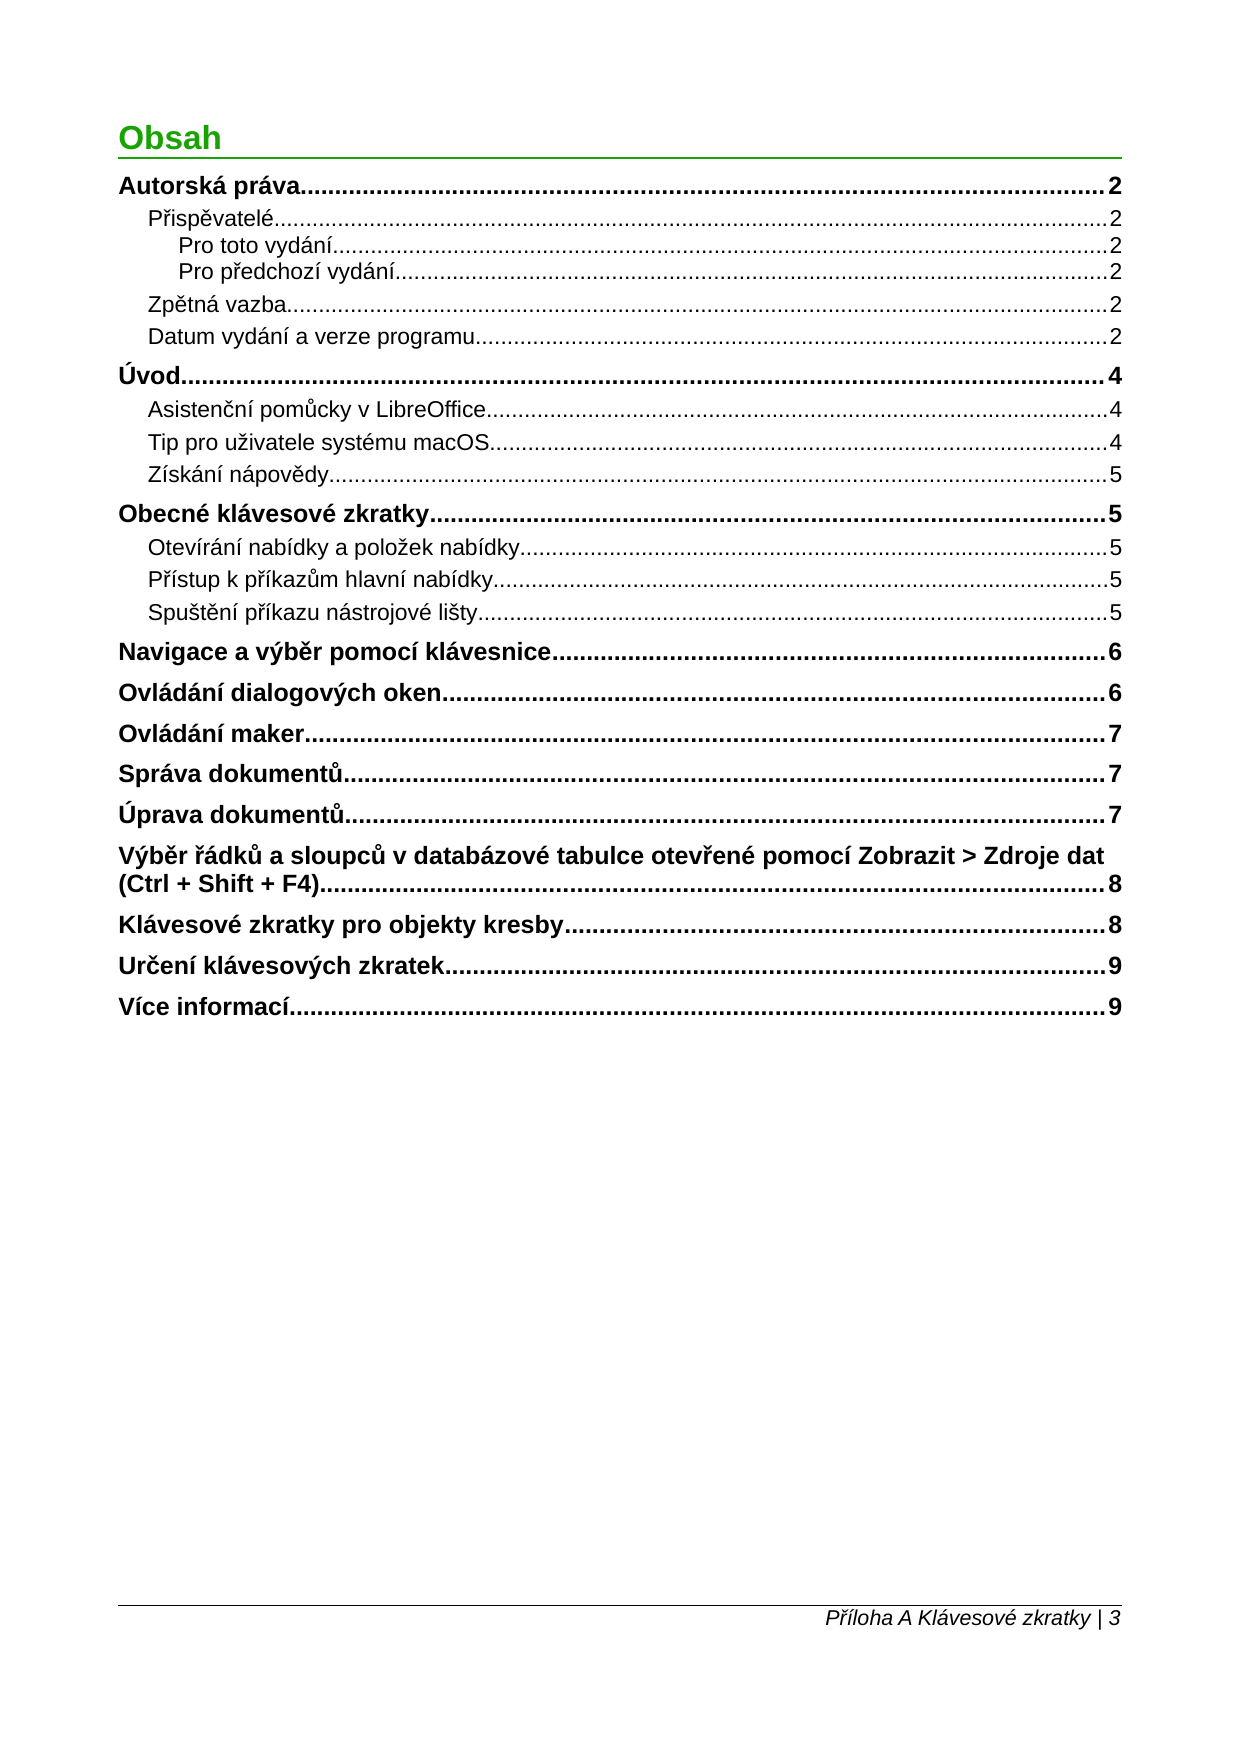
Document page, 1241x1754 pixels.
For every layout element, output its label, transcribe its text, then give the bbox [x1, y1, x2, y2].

subtitle Obsah [118, 118, 1122, 157]
text Navigace a výběr pomocí klávesnice 6 [118, 637, 1122, 666]
text Klávesové zkratky pro objekty kresby 8 [118, 910, 1122, 939]
text Autorská práva 2 [118, 171, 1122, 199]
text Tip pro uživatele systému macOS 4 [148, 428, 1122, 455]
text Obecné klávesové zkratky 5 [118, 499, 1122, 528]
text Úprava dokumentů 7 [118, 800, 1122, 829]
text Určení klávesových zkratek 9 [118, 951, 1122, 980]
text Přispěvatelé 2 [148, 205, 1122, 232]
text Výběr řádků a sloupců v databázové tabulce otevřené pomocí Zobrazit > Zdroje dat (Ctrl + Shift + F4) 8 [118, 841, 1122, 898]
text Spuštění příkazu nástrojové lišty 5 [148, 599, 1122, 625]
text Správa dokumentů 7 [118, 759, 1122, 788]
text Ovládání dialogových oken 6 [118, 678, 1122, 707]
text Zpětná vazba 2 [148, 291, 1122, 317]
text Pro předchozí vydání 2 [178, 258, 1122, 284]
text Datum vydání a verze programu 2 [148, 323, 1122, 349]
text Úvod 4 [118, 361, 1122, 390]
text Přístup k příkazům hlavní nabídky 5 [148, 566, 1122, 593]
text Více informací 9 [118, 992, 1122, 1020]
text Získání nápovědy 5 [148, 461, 1122, 487]
text Asistenční pomůcky v LibreOffice 4 [148, 396, 1122, 422]
text Otevírání nabídky a položek nabídky 5 [148, 534, 1122, 560]
text Pro toto vydání 2 [178, 232, 1122, 258]
text Ovládání maker 7 [118, 718, 1122, 747]
